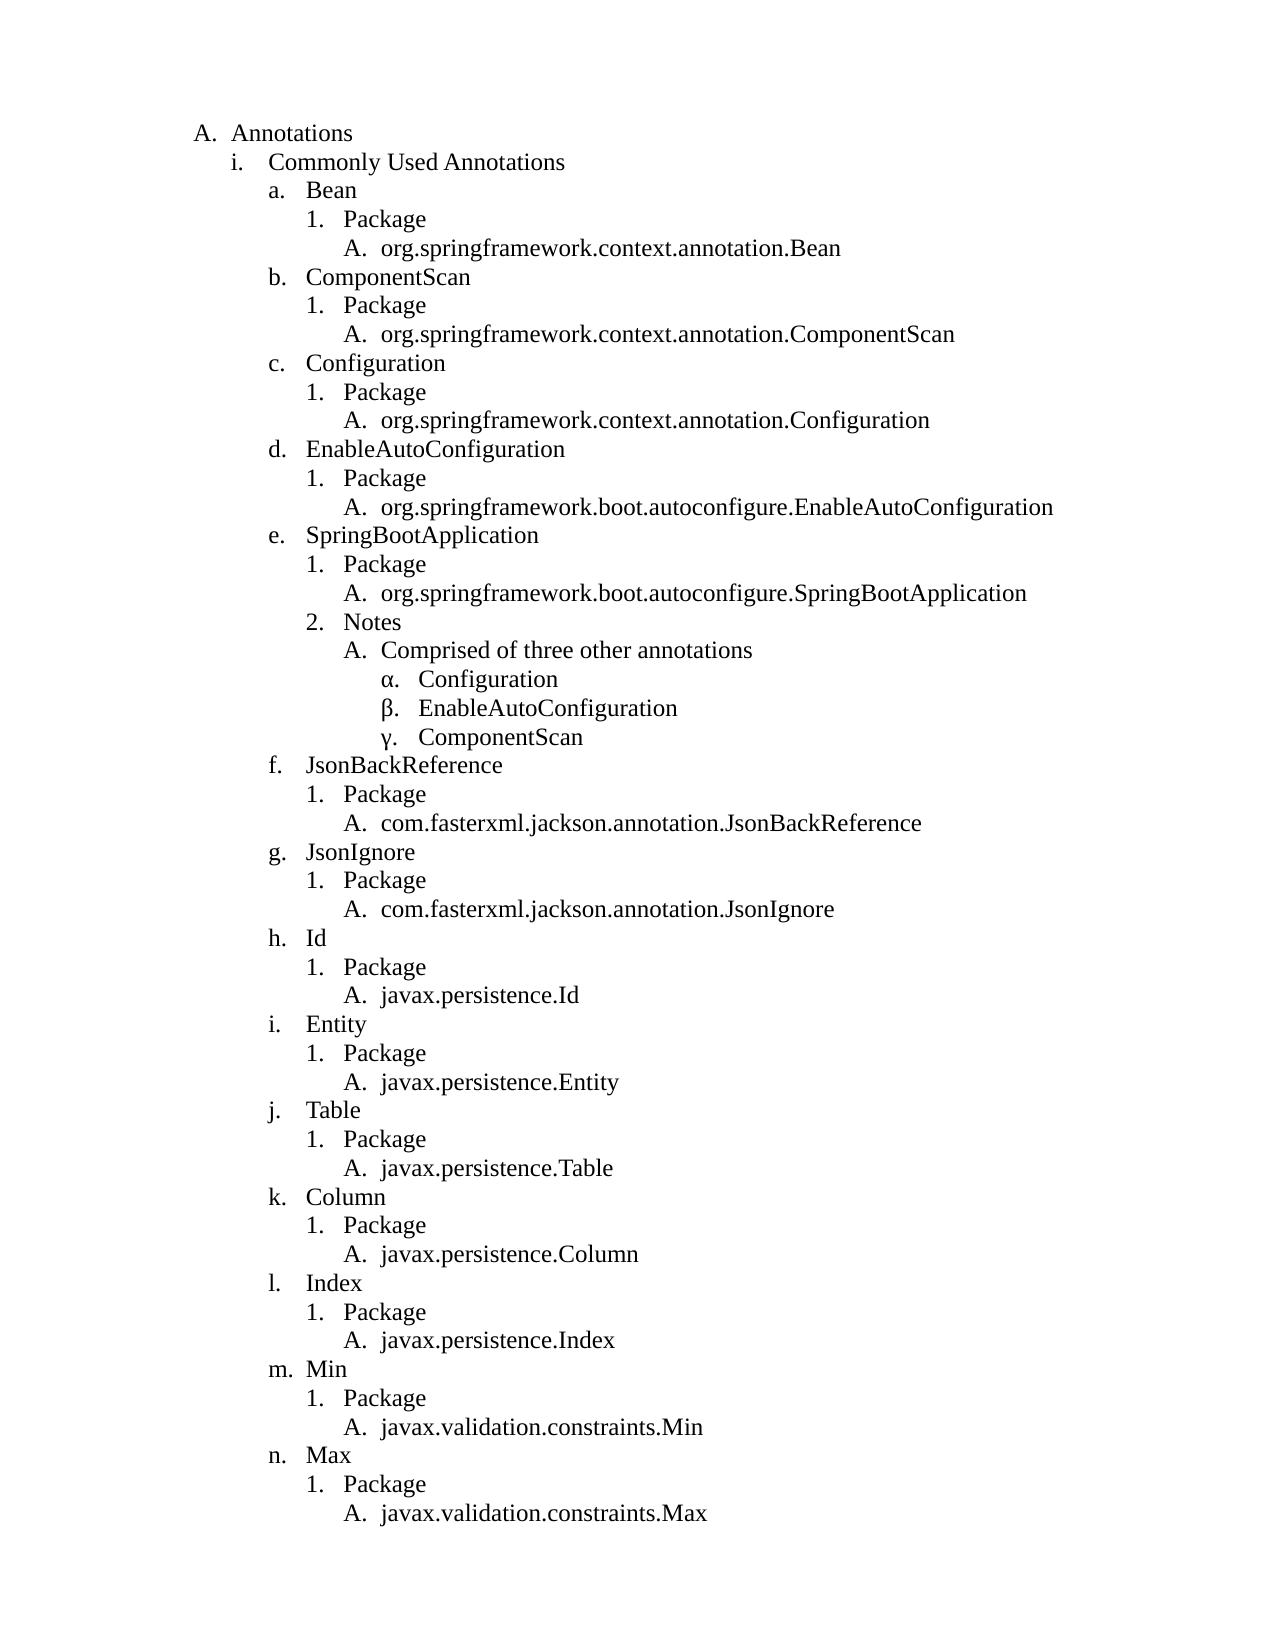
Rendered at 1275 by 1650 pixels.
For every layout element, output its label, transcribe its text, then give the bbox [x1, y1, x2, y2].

list Column [268, 1182, 1157, 1211]
list ComponentScan [381, 722, 1157, 751]
list org.springframework.context.annotation.Bean [343, 233, 1157, 262]
list Package [306, 866, 1157, 894]
list JsonIgnore [268, 837, 1157, 866]
list Package [306, 1124, 1157, 1153]
list Package [306, 291, 1157, 319]
list Package [306, 1297, 1157, 1326]
list com.fasterxml.jackson.annotation.JsonBackReference [343, 808, 1157, 837]
list javax.validation.constraints.Min [343, 1412, 1157, 1441]
list javax.validation.constraints.Max [343, 1498, 1157, 1527]
list Package [306, 1211, 1157, 1239]
list javax.persistence.Id [343, 981, 1157, 1009]
list Configuration [381, 664, 1157, 693]
list Bean [268, 176, 1157, 204]
list Package [306, 779, 1157, 808]
list ComponentScan [268, 262, 1157, 291]
list javax.persistence.Column [343, 1239, 1157, 1268]
list Package [306, 1469, 1157, 1498]
list org.springframework.context.annotation.Configuration [343, 406, 1157, 434]
list Package [306, 204, 1157, 233]
list Package [306, 549, 1157, 578]
list Package [306, 1038, 1157, 1067]
list Max [268, 1441, 1157, 1469]
list Package [306, 377, 1157, 406]
list Entity [268, 1009, 1157, 1038]
list Index [268, 1268, 1157, 1297]
list org.springframework.context.annotation.ComponentScan [343, 319, 1157, 348]
list JsonBackReference [268, 751, 1157, 779]
list Notes [306, 607, 1157, 636]
list Package [306, 952, 1157, 981]
list Package [306, 463, 1157, 492]
list EnableAutoConfiguration [268, 434, 1157, 463]
list EnableAutoConfiguration [381, 693, 1157, 722]
list SpringBootApplication [268, 521, 1157, 549]
list Annotations [193, 118, 1157, 147]
list javax.persistence.Index [343, 1326, 1157, 1354]
list Min [268, 1354, 1157, 1383]
list Package [306, 1383, 1157, 1412]
list javax.persistence.Entity [343, 1067, 1157, 1096]
list javax.persistence.Table [343, 1153, 1157, 1182]
list Id [268, 923, 1157, 952]
list org.springframework.boot.autoconfigure.EnableAutoConfiguration [343, 492, 1157, 521]
list Comprised of three other annotations [343, 636, 1157, 664]
list Commonly Used Annotations [231, 147, 1157, 176]
list Configuration [268, 348, 1157, 377]
list com.fasterxml.jackson.annotation.JsonIgnore [343, 894, 1157, 923]
list org.springframework.boot.autoconfigure.SpringBootApplication [343, 578, 1157, 607]
list Table [268, 1096, 1157, 1124]
